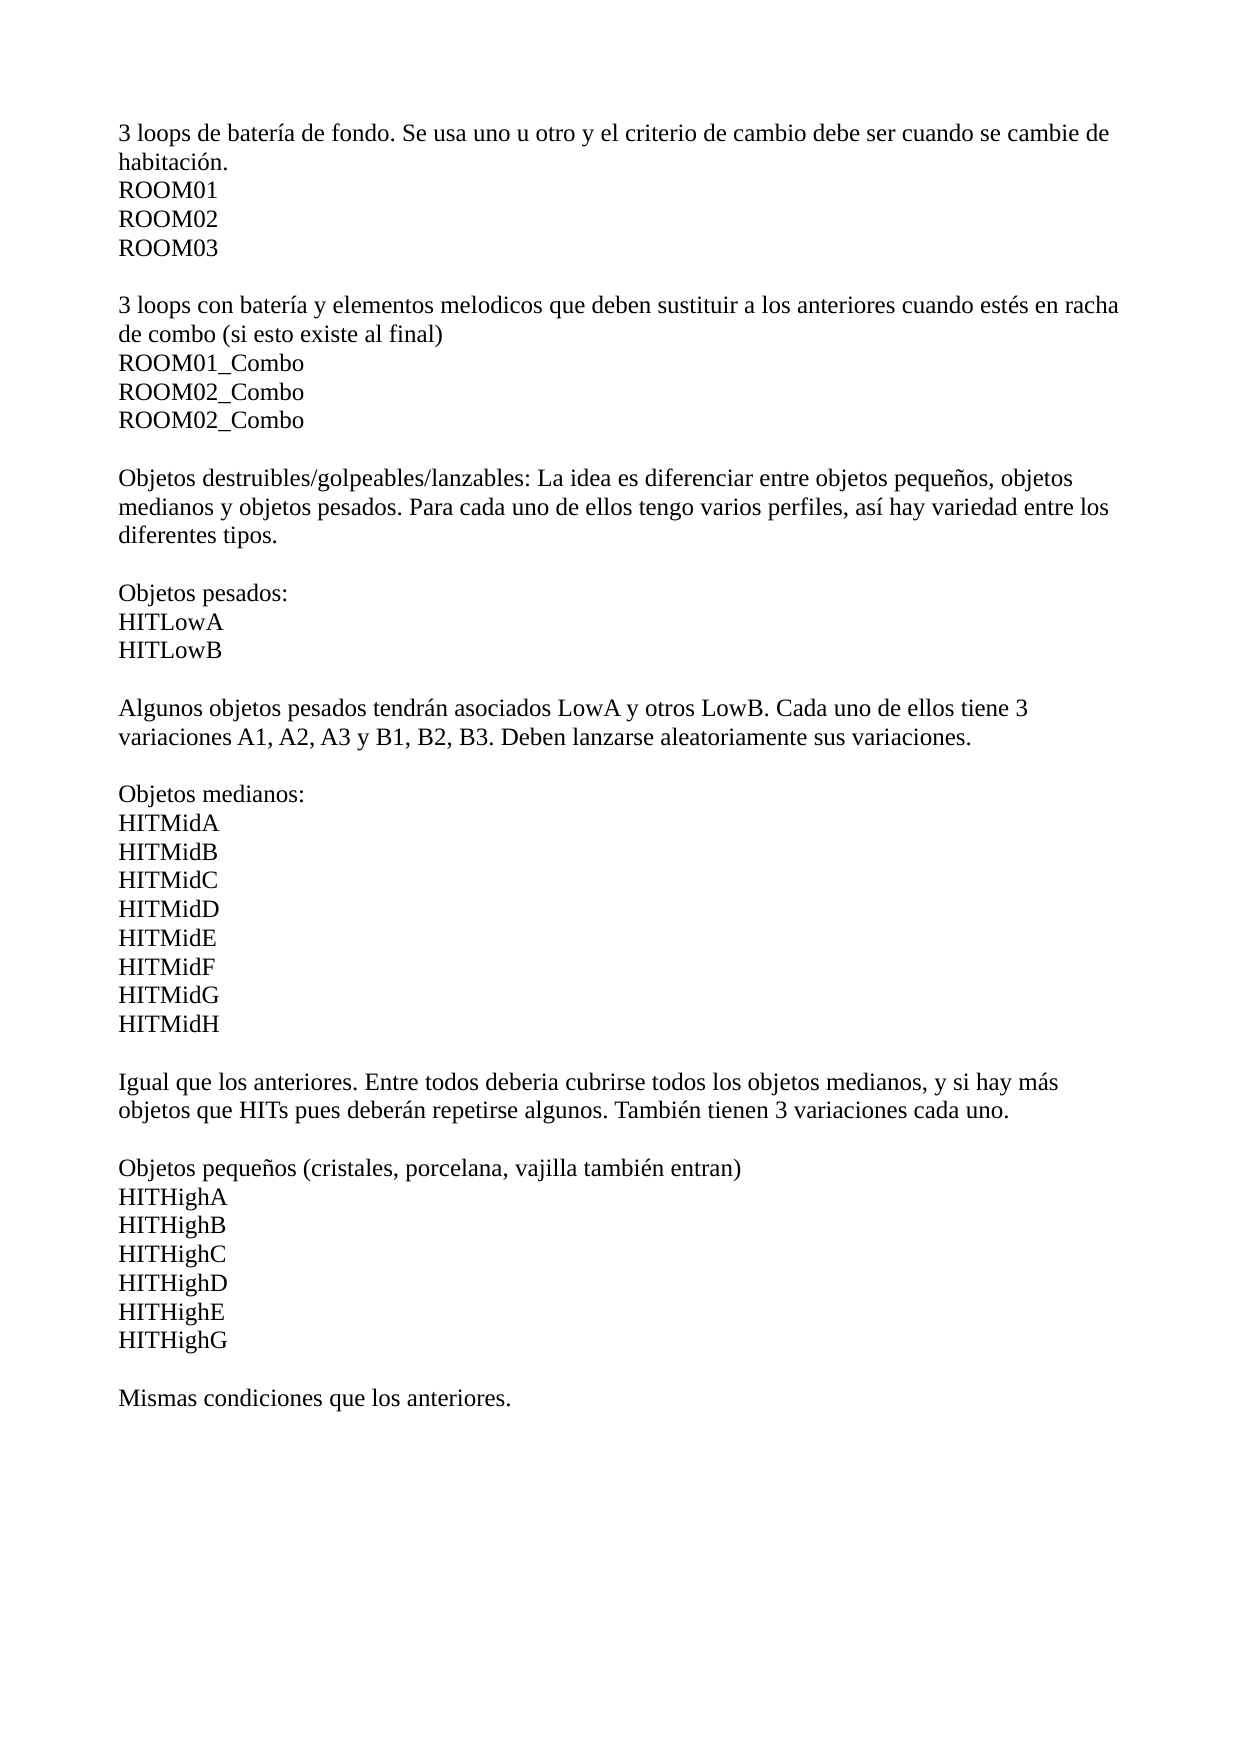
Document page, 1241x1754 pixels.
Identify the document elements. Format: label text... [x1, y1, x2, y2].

text HITHighG [118, 1326, 1122, 1354]
text ROOM02 [118, 204, 1122, 233]
text HITMidD [118, 894, 1122, 923]
text HITMidG [118, 981, 1122, 1009]
text Objetos medianos: HITMidA [118, 779, 1122, 837]
text 3 loops de batería de fondo. Se usa uno u otro y el criterio de cambio debe ser cuando se cambie de habitación. ROOM01 [118, 118, 1122, 204]
text Objetos destruibles/golpeables/lanzables: La idea es diferenciar entre objetos pequeños, objetos medianos y objetos pesados. Para cada uno de ellos tengo varios perfiles, así hay variedad entre los diferentes tipos. Objetos pesados: HITLowA HITLowB [118, 463, 1122, 664]
text HITMidH [118, 1009, 1122, 1038]
text HITMidB [118, 837, 1122, 866]
text HITHighD [118, 1268, 1122, 1297]
text Igual que los anteriores. Entre todos deberia cubrirse todos los objetos medianos, y si hay más objetos que HITs pues deberán repetirse algunos. También tienen 3 variaciones cada uno. Objetos pequeños (cristales, porcelana, vajilla también entran) HITHighA HITHighB [118, 1067, 1122, 1239]
text ROOM03 3 loops con batería y elementos melodicos que deben sustituir a los anteriores cuando estés en racha de combo (si esto existe al final) ROOM01_Combo [118, 233, 1122, 377]
text HITMidF [118, 952, 1122, 981]
text HITMidE [118, 923, 1122, 952]
text Algunos objetos pesados tendrán asociados LowA y otros LowB. Cada uno de ellos tiene 3 variaciones A1, A2, A3 y B1, B2, B3. Deben lanzarse aleatoriamente sus variaciones. [118, 693, 1122, 751]
text HITHighE [118, 1297, 1122, 1326]
text ROOM02_Combo [118, 377, 1122, 406]
text Mismas condiciones que los anteriores. [118, 1383, 1122, 1412]
text HITMidC [118, 866, 1122, 894]
text HITHighC [118, 1239, 1122, 1268]
text ROOM02_Combo [118, 406, 1122, 434]
